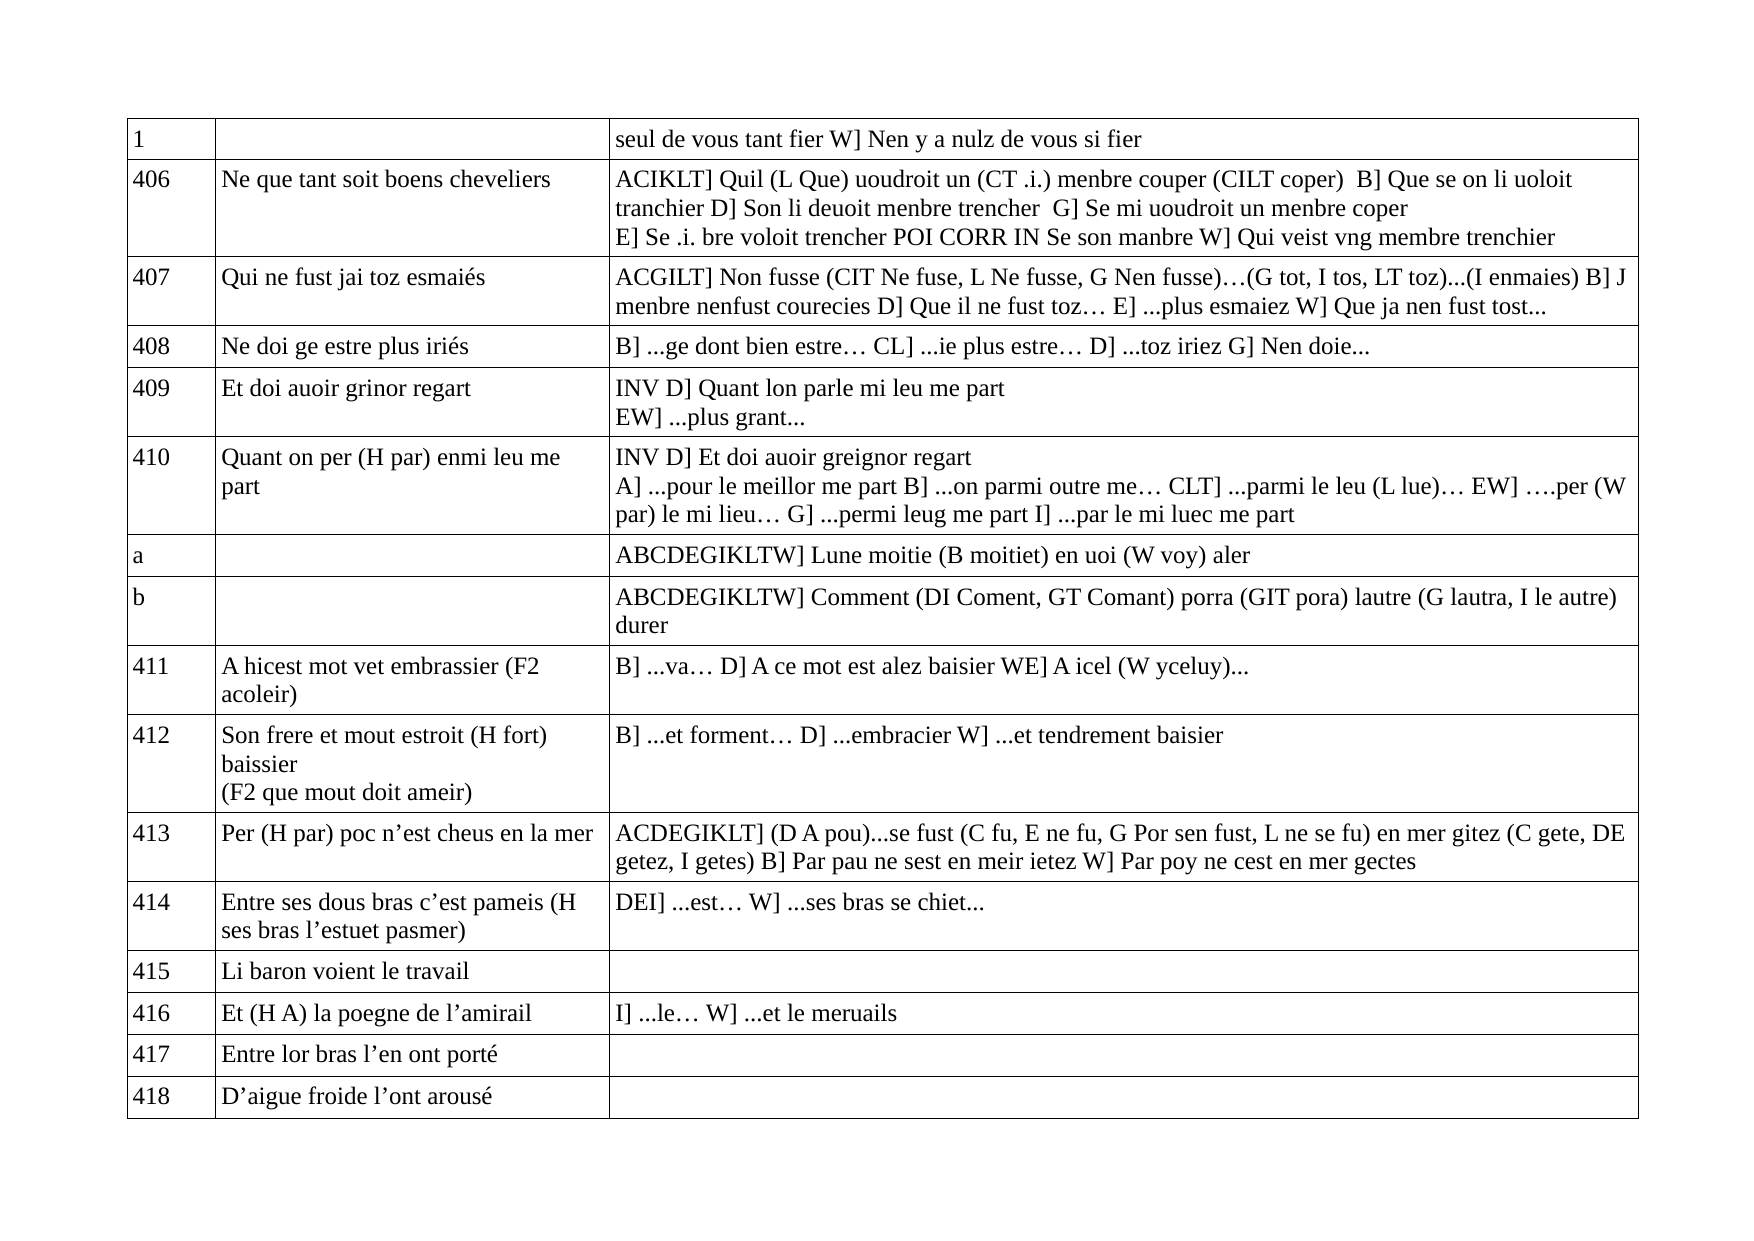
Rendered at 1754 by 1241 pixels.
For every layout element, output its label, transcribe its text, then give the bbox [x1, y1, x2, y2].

table_cell Li baron voient le travail [216, 951, 609, 992]
table_cell INV D] Et doi auoir greignor regart A] ...pour le meillor me part B] ...on parmi outre me… CLT] ...parmi le leu (L lue)… EW] ….per (W par) le mi lieu… G] ...permi leug me part I] ...par le mi luec me part [610, 437, 1638, 534]
table_cell 417 [128, 1035, 215, 1076]
table_cell Ne que tant soit boens cheveliers [216, 160, 609, 256]
table_cell ACGILT] Non fusse (CIT Ne fuse, L Ne fusse, G Nen fusse)…(G tot, I tos, LT toz)...(I enmaies) B] J menbre nenfust courecies D] Que il ne fust toz… E] ...plus esmaiez W] Que ja nen fust tost... [610, 257, 1638, 325]
table_cell 406 [128, 160, 215, 256]
table_cell 411 [128, 646, 215, 714]
table_cell ACIKLT] Quil (L Que) uoudroit un (CT .i.) menbre couper (CILT coper) B] Que se on li uoloit tranchier D] Son li deuoit menbre trencher G] Se mi uoudroit un menbre coper E] Se .i. bre voloit trencher POI CORR IN Se son manbre W] Qui veist vng membre trenchier [610, 160, 1638, 256]
table_cell 414 [128, 882, 215, 950]
table_cell INV D] Quant lon parle mi leu me part EW] ...plus grant... [610, 368, 1638, 436]
table_cell 409 [128, 368, 215, 436]
table_cell 413 [128, 813, 215, 881]
table_cell Per (H par) poc n’est cheus en la mer [216, 813, 609, 881]
table_cell DEI] ...est… W] ...ses bras se chiet... [610, 882, 1638, 950]
table_cell Entre lor bras l’en ont porté [216, 1035, 609, 1076]
table_cell ABCDEGIKLTW] Comment (DI Coment, GT Comant) porra (GIT pora) lautre (G lautra, I le autre) durer [610, 577, 1638, 645]
table_cell B] ...ge dont bien estre… CL] ...ie plus estre… D] ...toz iriez G] Nen doie... [610, 326, 1638, 367]
table_cell a [128, 535, 215, 576]
table_cell 416 [128, 993, 215, 1034]
table_cell [216, 119, 609, 158]
table_cell Qui ne fust jai toz esmaiés [216, 257, 609, 325]
table_cell 415 [128, 951, 215, 992]
table_cell ABCDEGIKLTW] Lune moitie (B moitiet) en uoi (W voy) aler [610, 535, 1638, 576]
table_cell 408 [128, 326, 215, 367]
table_cell B] ...et forment… D] ...embracier W] ...et tendrement baisier [610, 715, 1638, 812]
table_cell [610, 1077, 1638, 1117]
table_cell seul de vous tant fier W] Nen y a nulz de vous si fier [610, 119, 1638, 158]
table_cell Entre ses dous bras c’est pameis (H ses bras l’estuet pasmer) [216, 882, 609, 950]
table_cell b [128, 577, 215, 645]
table_cell Et (H A) la poegne de l’amirail [216, 993, 609, 1034]
table_cell ACDEGIKLT] (D A pou)...se fust (C fu, E ne fu, G Por sen fust, L ne se fu) en mer gitez (C gete, DE getez, I getes) B] Par pau ne sest en meir ietez W] Par poy ne cest en mer gectes [610, 813, 1638, 881]
table_cell [216, 577, 609, 645]
table_cell A hicest mot vet embrassier (F2 acoleir) [216, 646, 609, 714]
table_cell Quant on per (H par) enmi leu me part [216, 437, 609, 534]
table_cell Son frere et mout estroit (H fort) baissier (F2 que mout doit ameir) [216, 715, 609, 812]
table_cell I] ...le… W] ...et le meruails [610, 993, 1638, 1034]
table_cell Et doi auoir grinor regart [216, 368, 609, 436]
table_cell 418 [128, 1077, 215, 1117]
table_cell Ne doi ge estre plus iriés [216, 326, 609, 367]
table_cell B] ...va… D] A ce mot est alez baisier WE] A icel (W yceluy)... [610, 646, 1638, 714]
table_cell [610, 1035, 1638, 1076]
table_cell 407 [128, 257, 215, 325]
table_cell 410 [128, 437, 215, 534]
table_cell D’aigue froide l’ont arousé [216, 1077, 609, 1117]
table_cell [216, 535, 609, 576]
table_cell [610, 951, 1638, 992]
table_cell 412 [128, 715, 215, 812]
table_cell 1 [128, 119, 215, 158]
